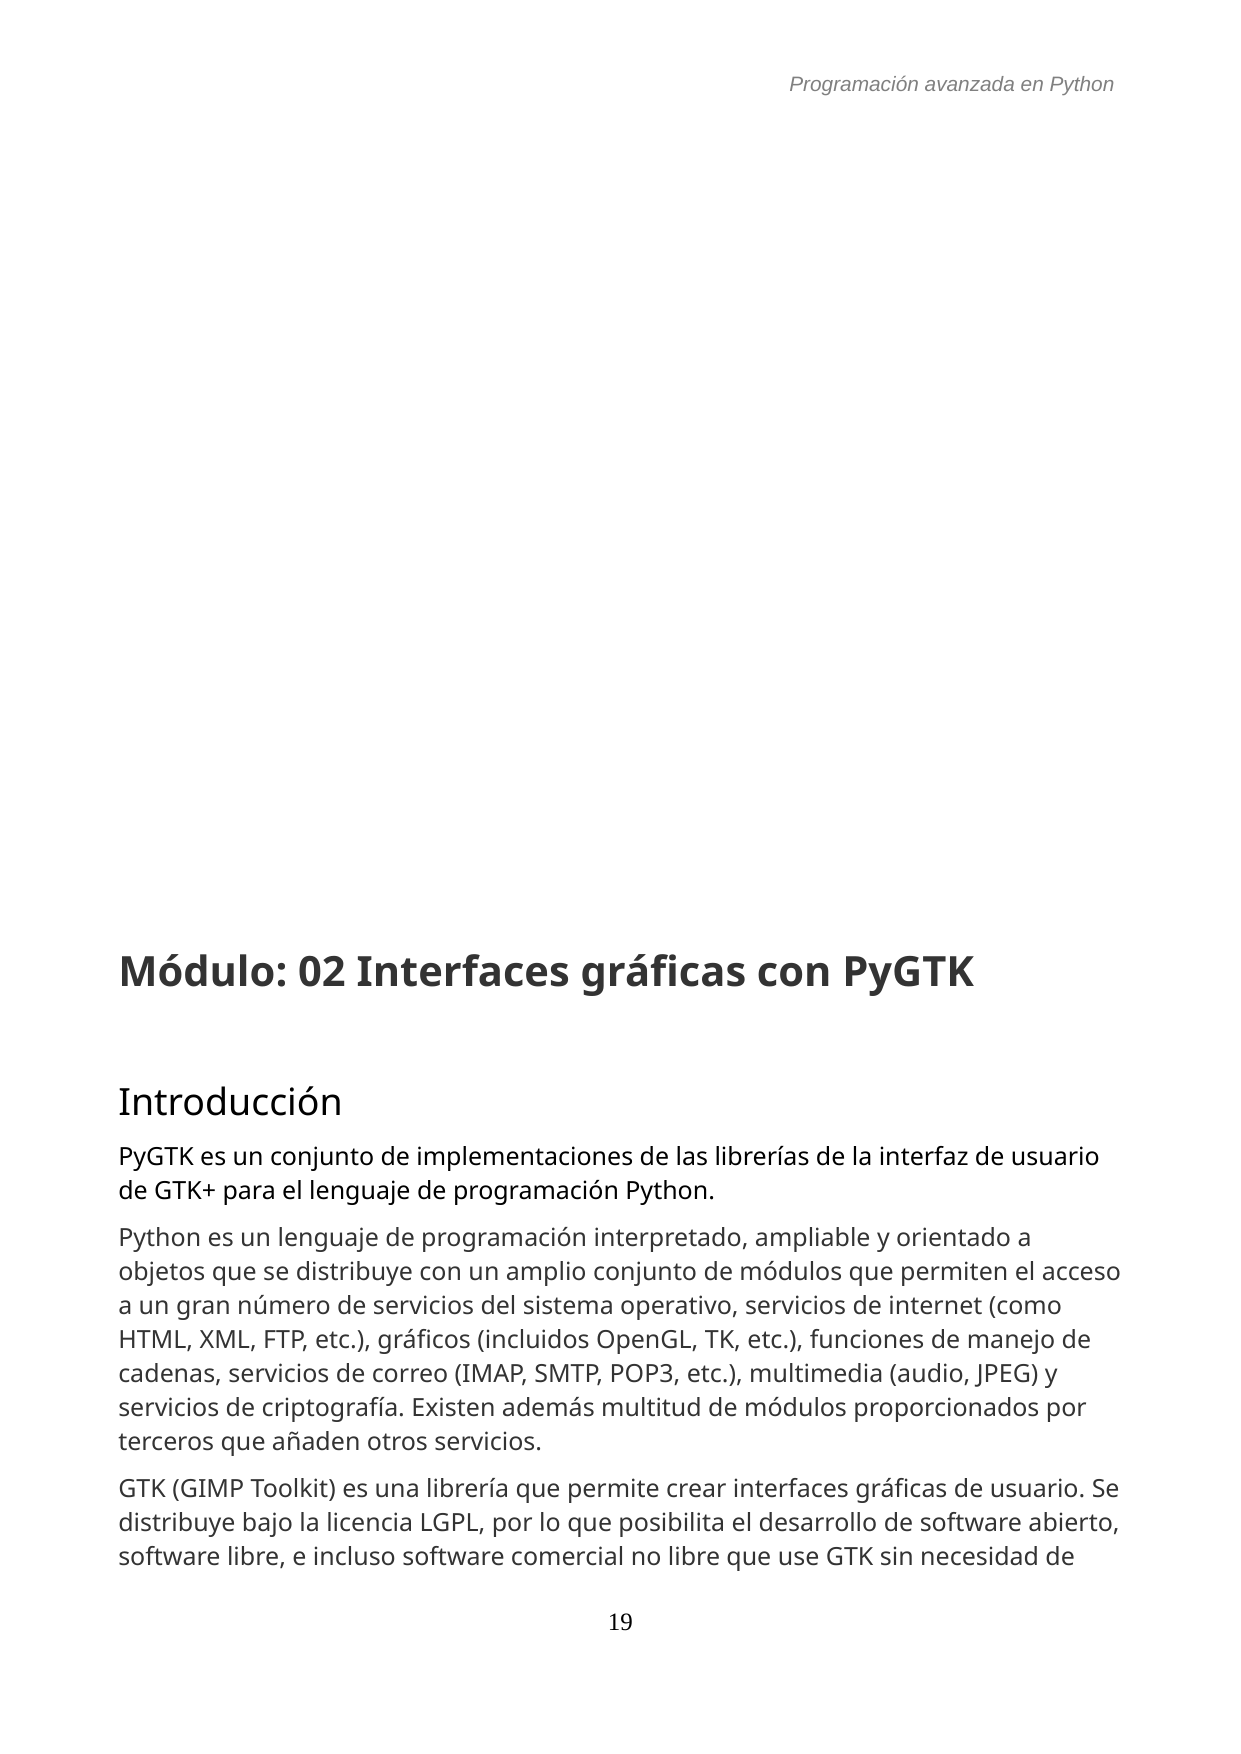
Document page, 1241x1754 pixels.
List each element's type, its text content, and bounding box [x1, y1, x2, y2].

text PyGTK es un conjunto de implementaciones de las librerías de la interfaz de usuario de GTK+ para el lenguaje de programación Python. [118, 1139, 1122, 1207]
subtitle Módulo: 02 Interfaces gráficas con PyGTK [118, 942, 1122, 999]
text GTK (GIMP Toolkit) es una librería que permite crear interfaces gráficas de usuario. Se distribuye bajo la licencia LGPL, por lo que posibilita el desarrollo de software abierto, software libre, e incluso software comercial no libre que use GTK sin necesidad de [118, 1470, 1122, 1572]
text Python es un lenguaje de programación interpretado, ampliable y orientado a objetos que se distribuye con un amplio conjunto de módulos que permiten el acceso a un gran número de servicios del sistema operativo, servicios de internet (como HTML, XML, FTP, etc.), gráficos (incluidos OpenGL, TK, etc.), funciones de manejo de cadenas, servicios de correo (IMAP, SMTP, POP3, etc.), multimedia (audio, JPEG) y servicios de criptografía. Existen además multitud de módulos proporcionados por terceros que añaden otros servicios. [118, 1219, 1122, 1458]
text Introducción [118, 1075, 1122, 1126]
